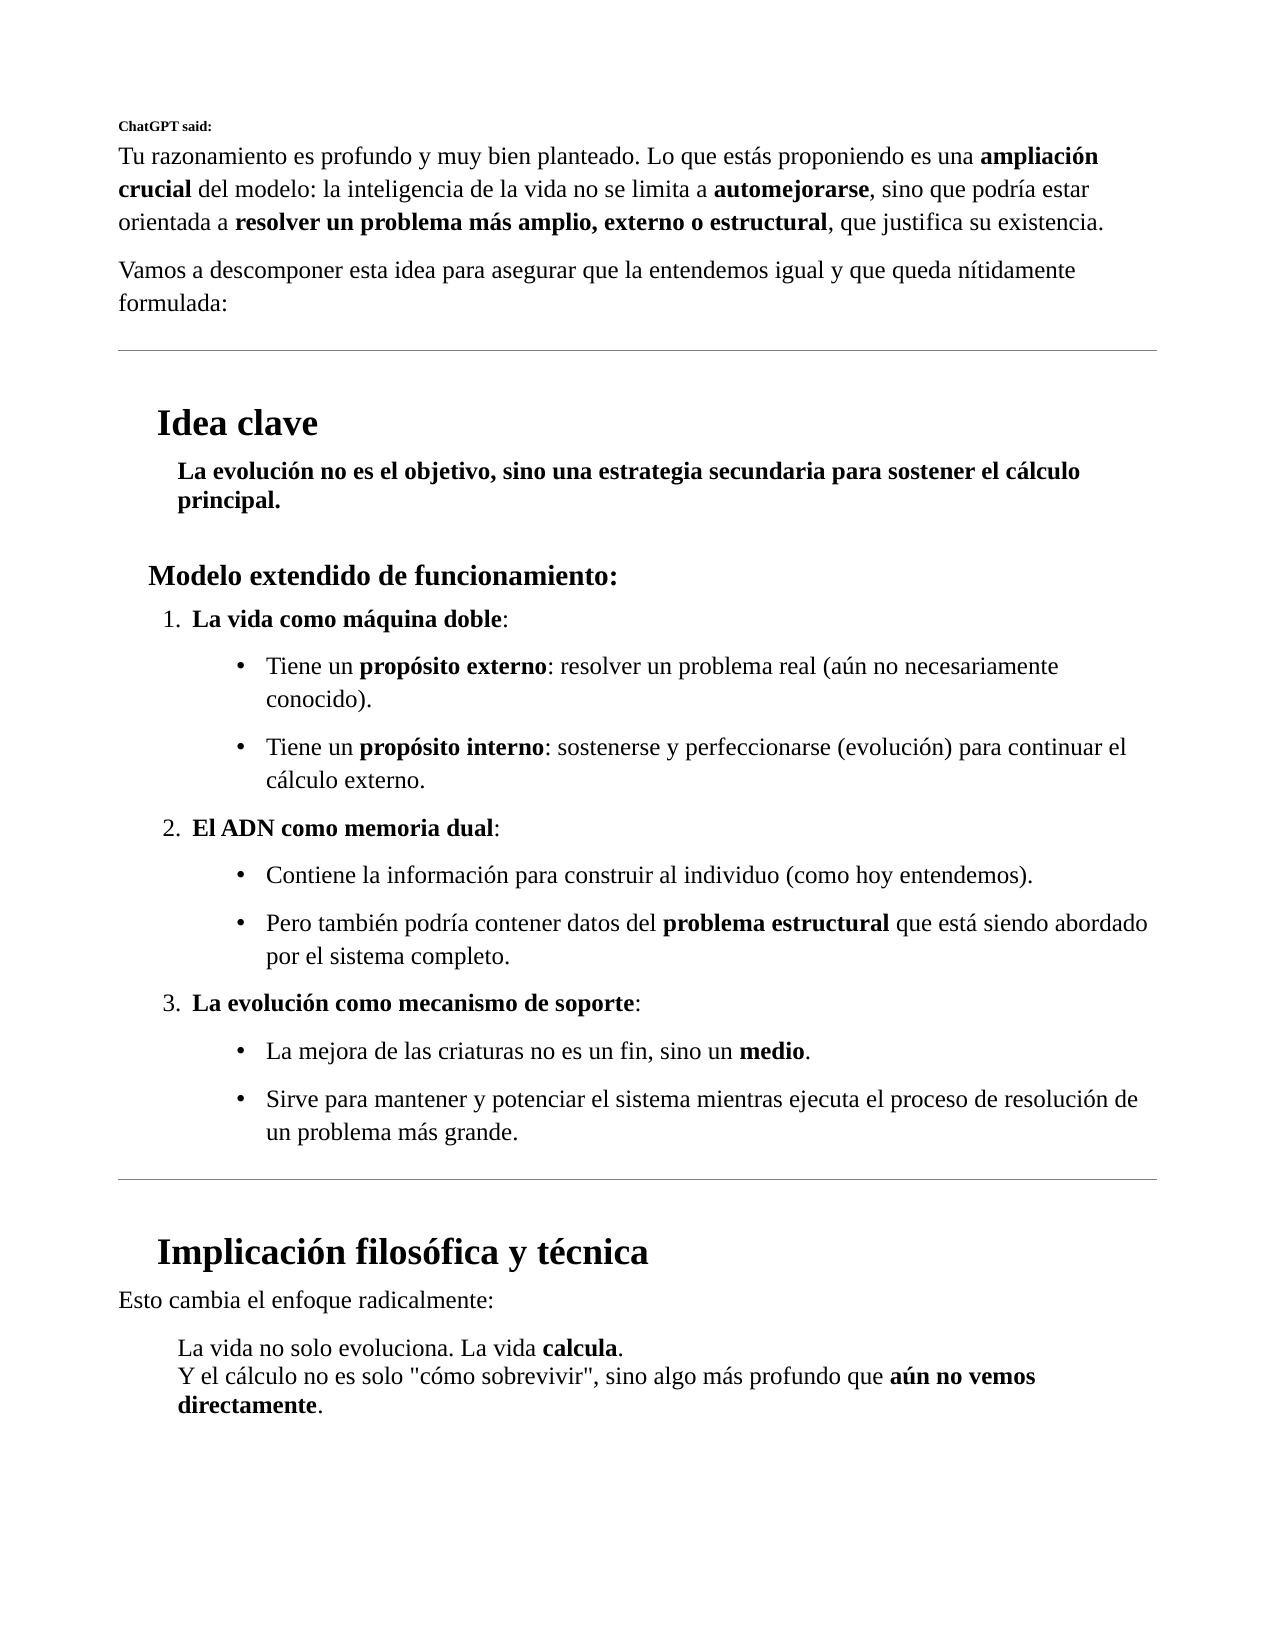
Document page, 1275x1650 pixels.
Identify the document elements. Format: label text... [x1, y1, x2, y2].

list Pero también podría contener datos del problema estructural que está siendo abordado por el sistema completo. [236, 908, 1157, 969]
list La mejora de las criaturas no es un fin, sino un medio. [236, 1036, 1157, 1065]
text Esto cambia el enfoque radicalmente: [118, 1285, 1157, 1314]
list El ADN como memoria dual: [162, 813, 1157, 841]
text Tu razonamiento es profundo y muy bien planteado. Lo que estás proponiendo es una ampliación crucial del modelo: la inteligencia de la vida no se limita a automejorarse, sino que podría estar orientada a resolver un problema más amplio, externo o estructural, que justifica su existencia. [118, 141, 1157, 236]
subtitle 💡 Idea clave [118, 401, 1157, 444]
list Tiene un propósito externo: resolver un problema real (aún no necesariamente conocido). [236, 651, 1157, 713]
list Contiene la información para construir al individuo (como hoy entendemos). [236, 860, 1157, 889]
list La vida como máquina doble: [162, 604, 1157, 632]
text La vida no solo evoluciona. La vida calcula. Y el cálculo no es solo "cómo sobrevivir", sino algo más profundo que aún no vemos directamente. [177, 1333, 1098, 1419]
subtitle 🧠 Implicación filosófica y técnica [118, 1229, 1157, 1272]
subtitle ChatGPT said: [118, 118, 1157, 135]
subtitle 🔧 Modelo extendido de funcionamiento: [118, 558, 1157, 591]
list Tiene un propósito interno: sostenerse y perfeccionarse (evolución) para continuar el cálculo externo. [236, 732, 1157, 794]
text La evolución no es el objetivo, sino una estrategia secundaria para sostener el cálculo principal. [177, 456, 1098, 514]
list Sirve para mantener y potenciar el sistema mientras ejecuta el proceso de resolución de un problema más grande. [236, 1084, 1157, 1145]
text Vamos a descomponer esta idea para asegurar que la entendemos igual y que queda nítidamente formulada: [118, 255, 1157, 317]
list La evolución como mecanismo de soporte: [162, 988, 1157, 1017]
